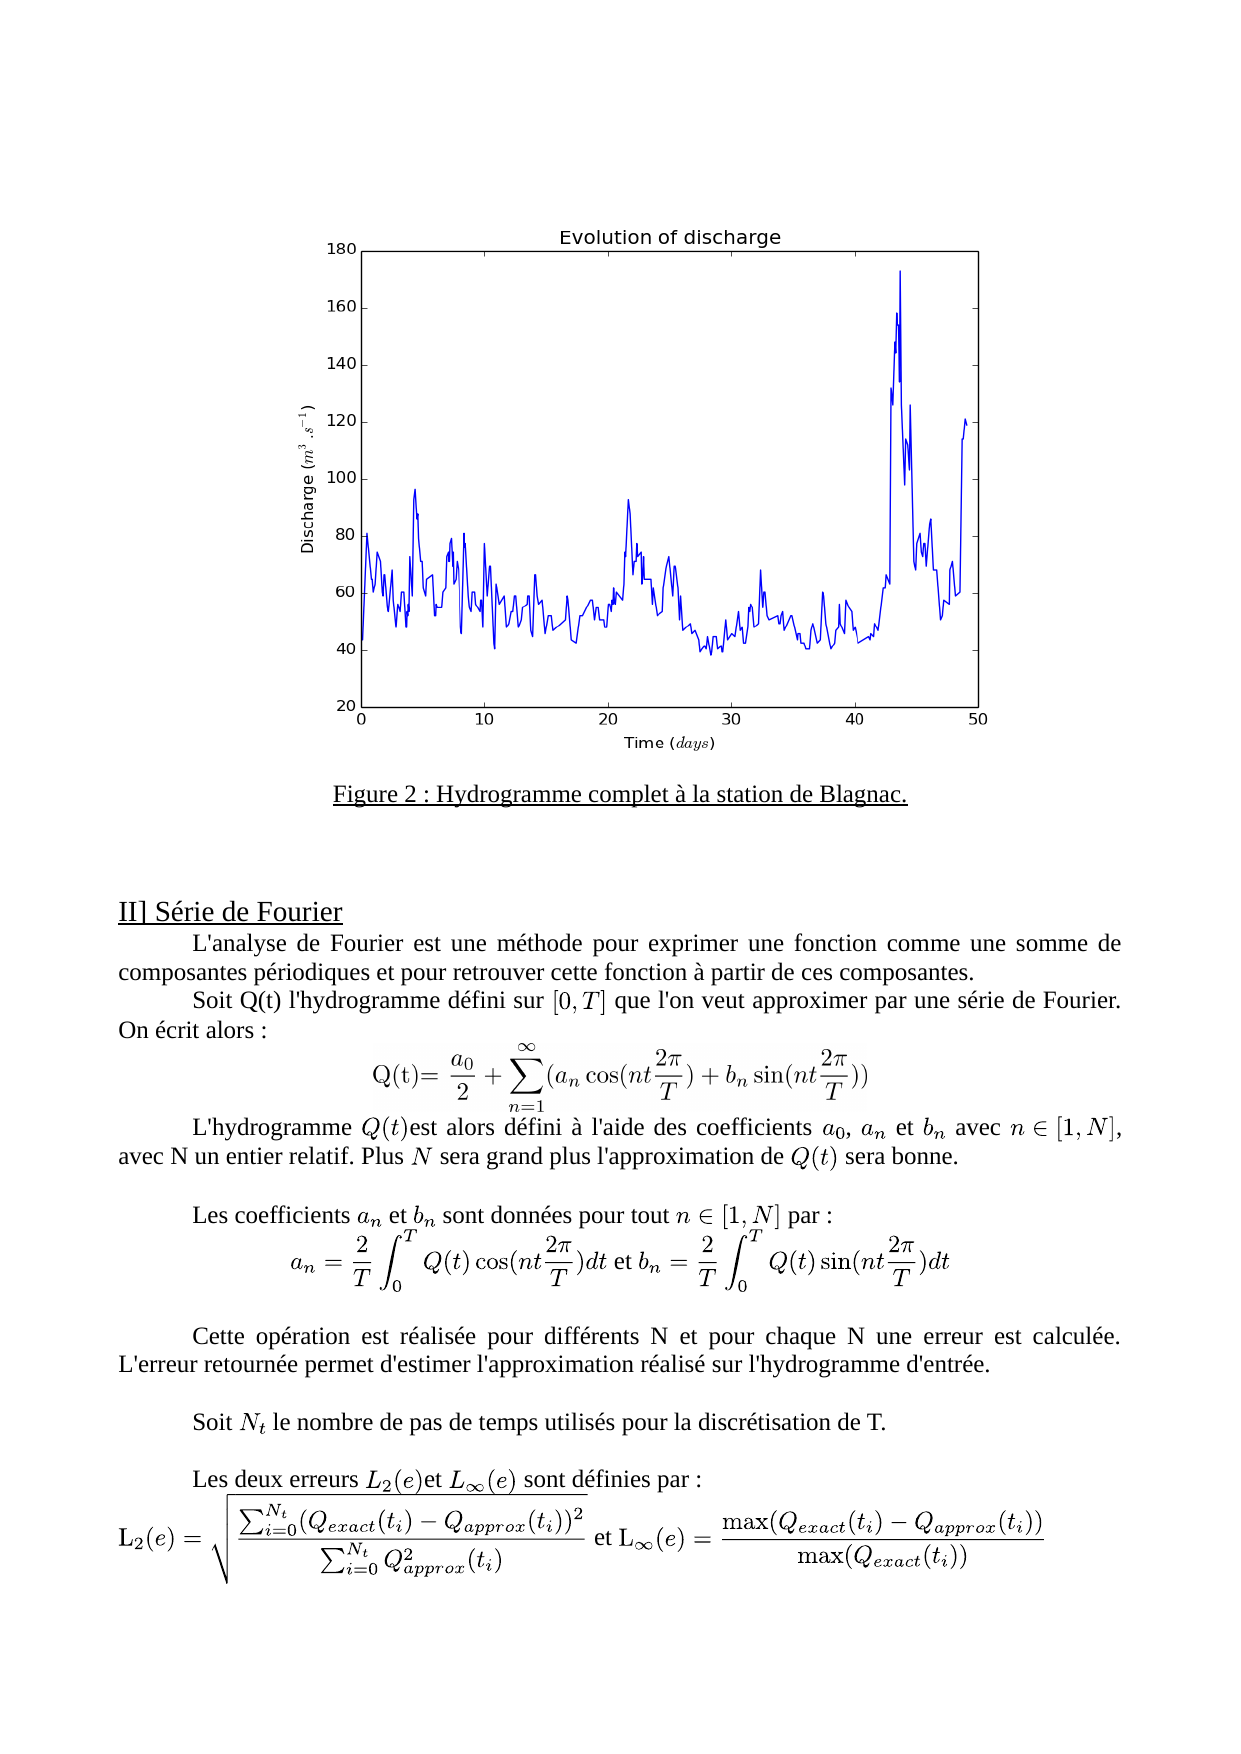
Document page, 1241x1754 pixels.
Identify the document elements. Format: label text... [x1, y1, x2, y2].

text [951, 1229, 1122, 1292]
text L'analyse de Fourier est une méthode pour exprimer une fonction comme une somme de composantes périodiques et pour retrouver cette fonction à partir de ces composantes. [118, 928, 1122, 985]
text L'hydrogramme est alors défini à l'aide des coefficients , et avec , avec N un entier relatif. Plus sera grand plus l'approximation de sera bonne. [118, 1112, 1122, 1171]
text Cette opération est réalisée pour différents N et pour chaque N une erreur est calculée. L'erreur retournée permet d'estimer l'approximation réalisé sur l'hydrogramme d'entrée. [118, 1321, 1122, 1378]
picture [261, 193, 1057, 764]
text Soit le nombre de pas de temps utilisés pour la discrétisation de T. [118, 1407, 1122, 1436]
text [118, 1229, 290, 1292]
text Les deux erreurs et sont définies par : [118, 1464, 1122, 1494]
picture [373, 1043, 867, 1112]
text Les coefficients et sont données pour tout par : [118, 1200, 1122, 1229]
text II] Série de Fourier [118, 894, 1122, 928]
text et [608, 1229, 638, 1292]
text Figure 2 : Hydrogramme complet à la station de Blagnac. [118, 779, 1122, 808]
text Soit Q(t) l'hydrogramme défini sur que l'on veut approximer par une série de Fourier. On écrit alors : [118, 985, 1122, 1044]
text et [588, 1494, 1122, 1584]
